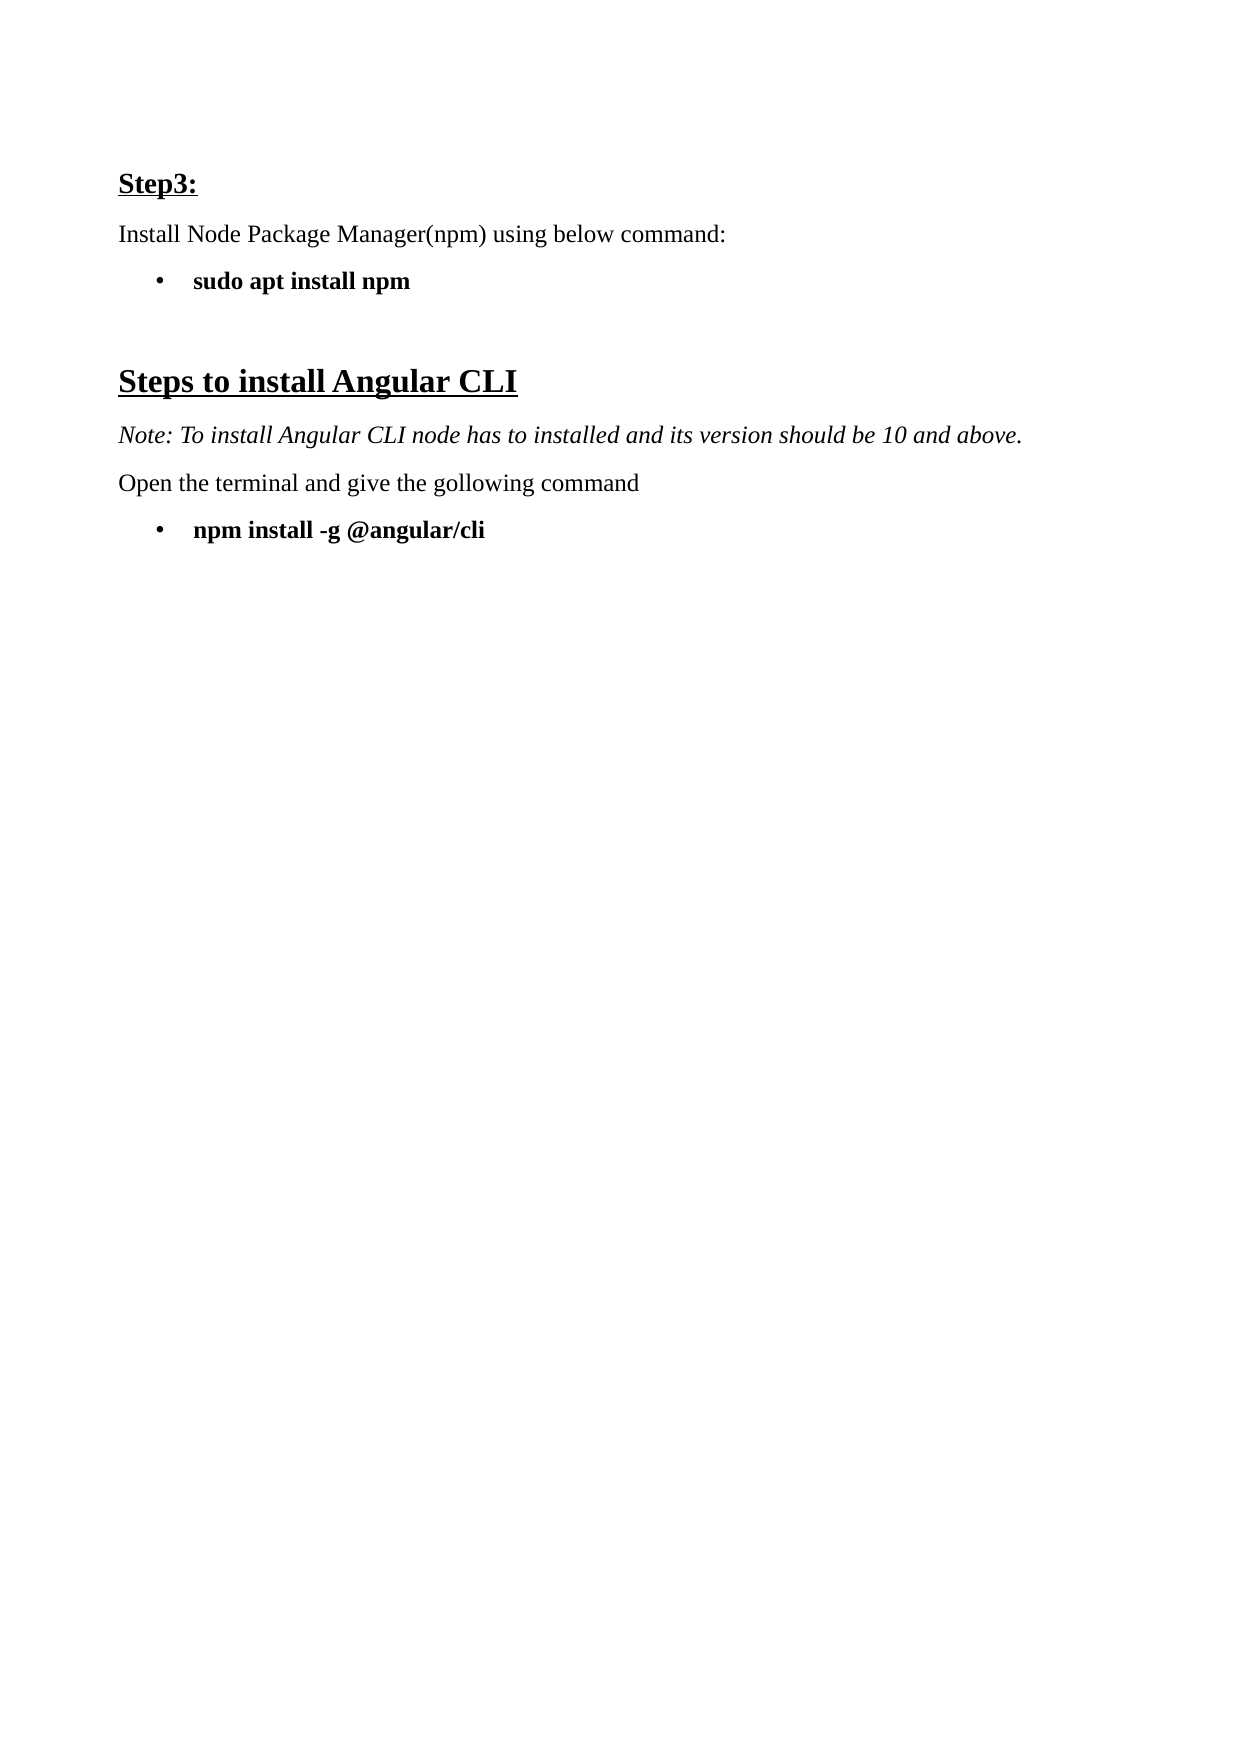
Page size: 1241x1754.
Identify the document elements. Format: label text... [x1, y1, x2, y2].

text Open the terminal and give the gollowing command [118, 468, 1122, 497]
text Note: To install Angular CLI node has to installed and its version should be 10 and above. [118, 420, 1122, 449]
list npm install -g @angular/cli [156, 516, 1122, 544]
list sudo apt install npm [156, 266, 1122, 295]
text Install Node Package Manager(npm) using below command: [118, 219, 1122, 248]
text Step3: [118, 166, 1122, 199]
text Steps to install Angular CLI [118, 362, 1122, 400]
